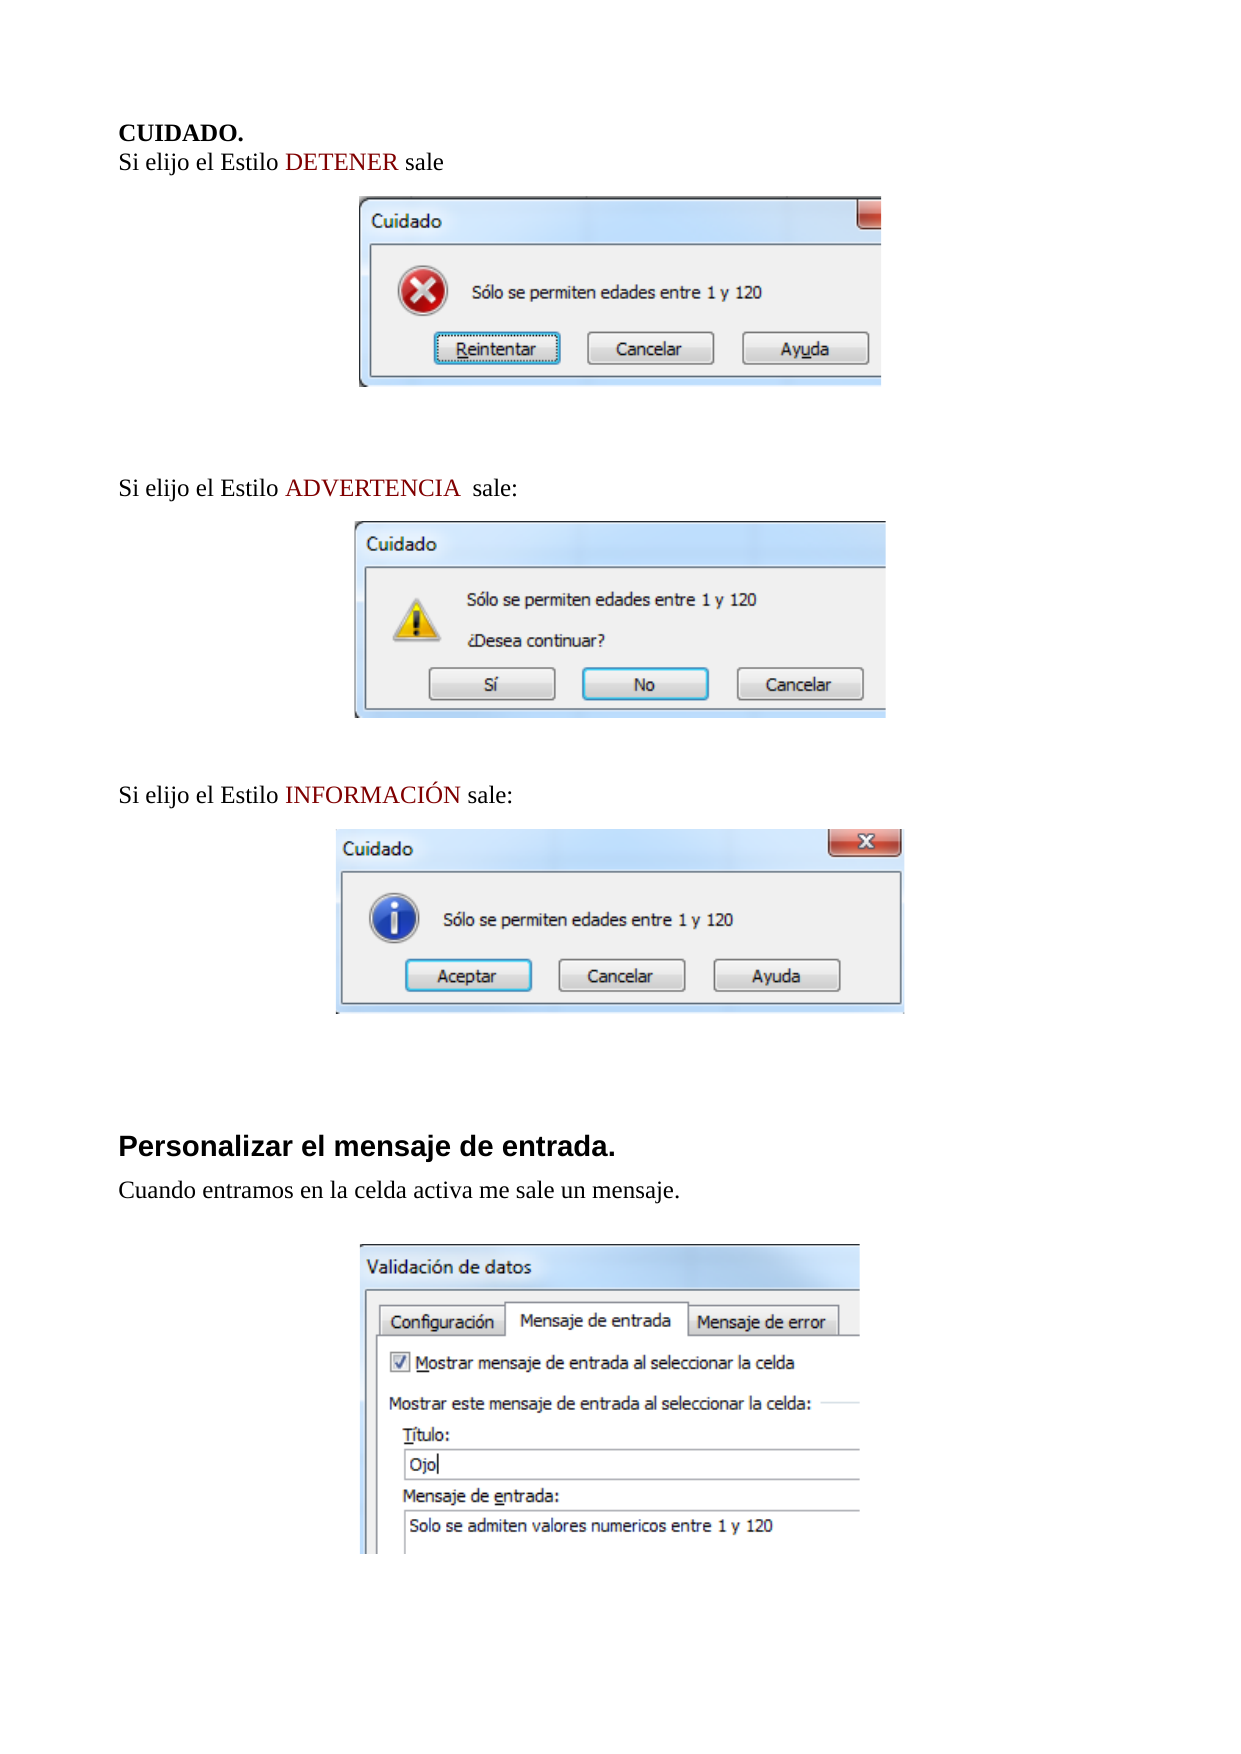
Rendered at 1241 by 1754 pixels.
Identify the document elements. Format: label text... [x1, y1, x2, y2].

text Si elijo el Estilo DETENER sale [118, 147, 1122, 176]
text Si elijo el Estilo INFORMACIÓN sale: [118, 781, 1122, 809]
text Cuando entramos en la celda activa me sale un mensaje. [118, 1176, 1122, 1204]
picture [359, 1244, 860, 1554]
text Si elijo el Estilo ADVERTENCIA sale: [118, 473, 1122, 502]
picture [335, 829, 905, 1014]
subtitle Personalizar el mensaje de entrada. [118, 1129, 1122, 1163]
picture [359, 196, 882, 387]
text CUIDADO. [118, 118, 1122, 147]
picture [354, 521, 886, 718]
